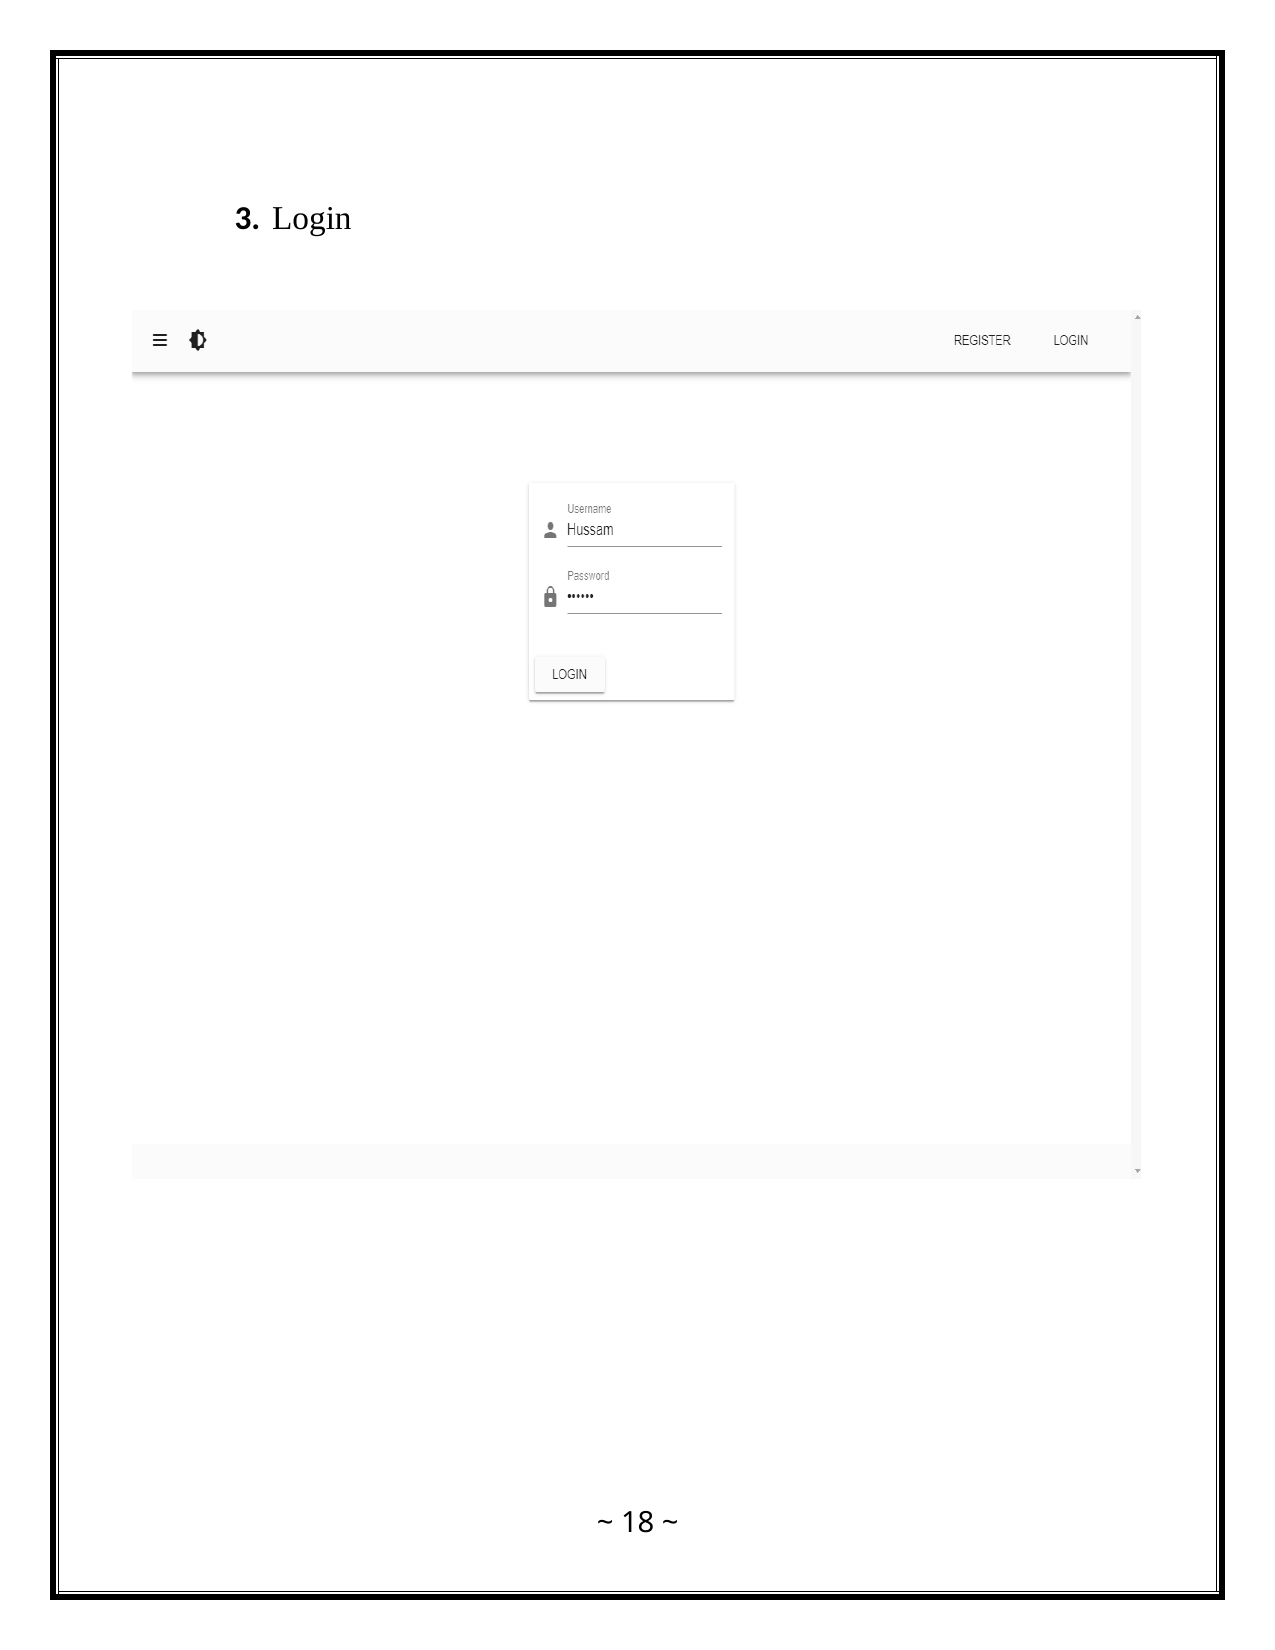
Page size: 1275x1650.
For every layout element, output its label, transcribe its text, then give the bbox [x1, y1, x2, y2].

list Login [234, 197, 1087, 237]
picture [131, 310, 1144, 1182]
